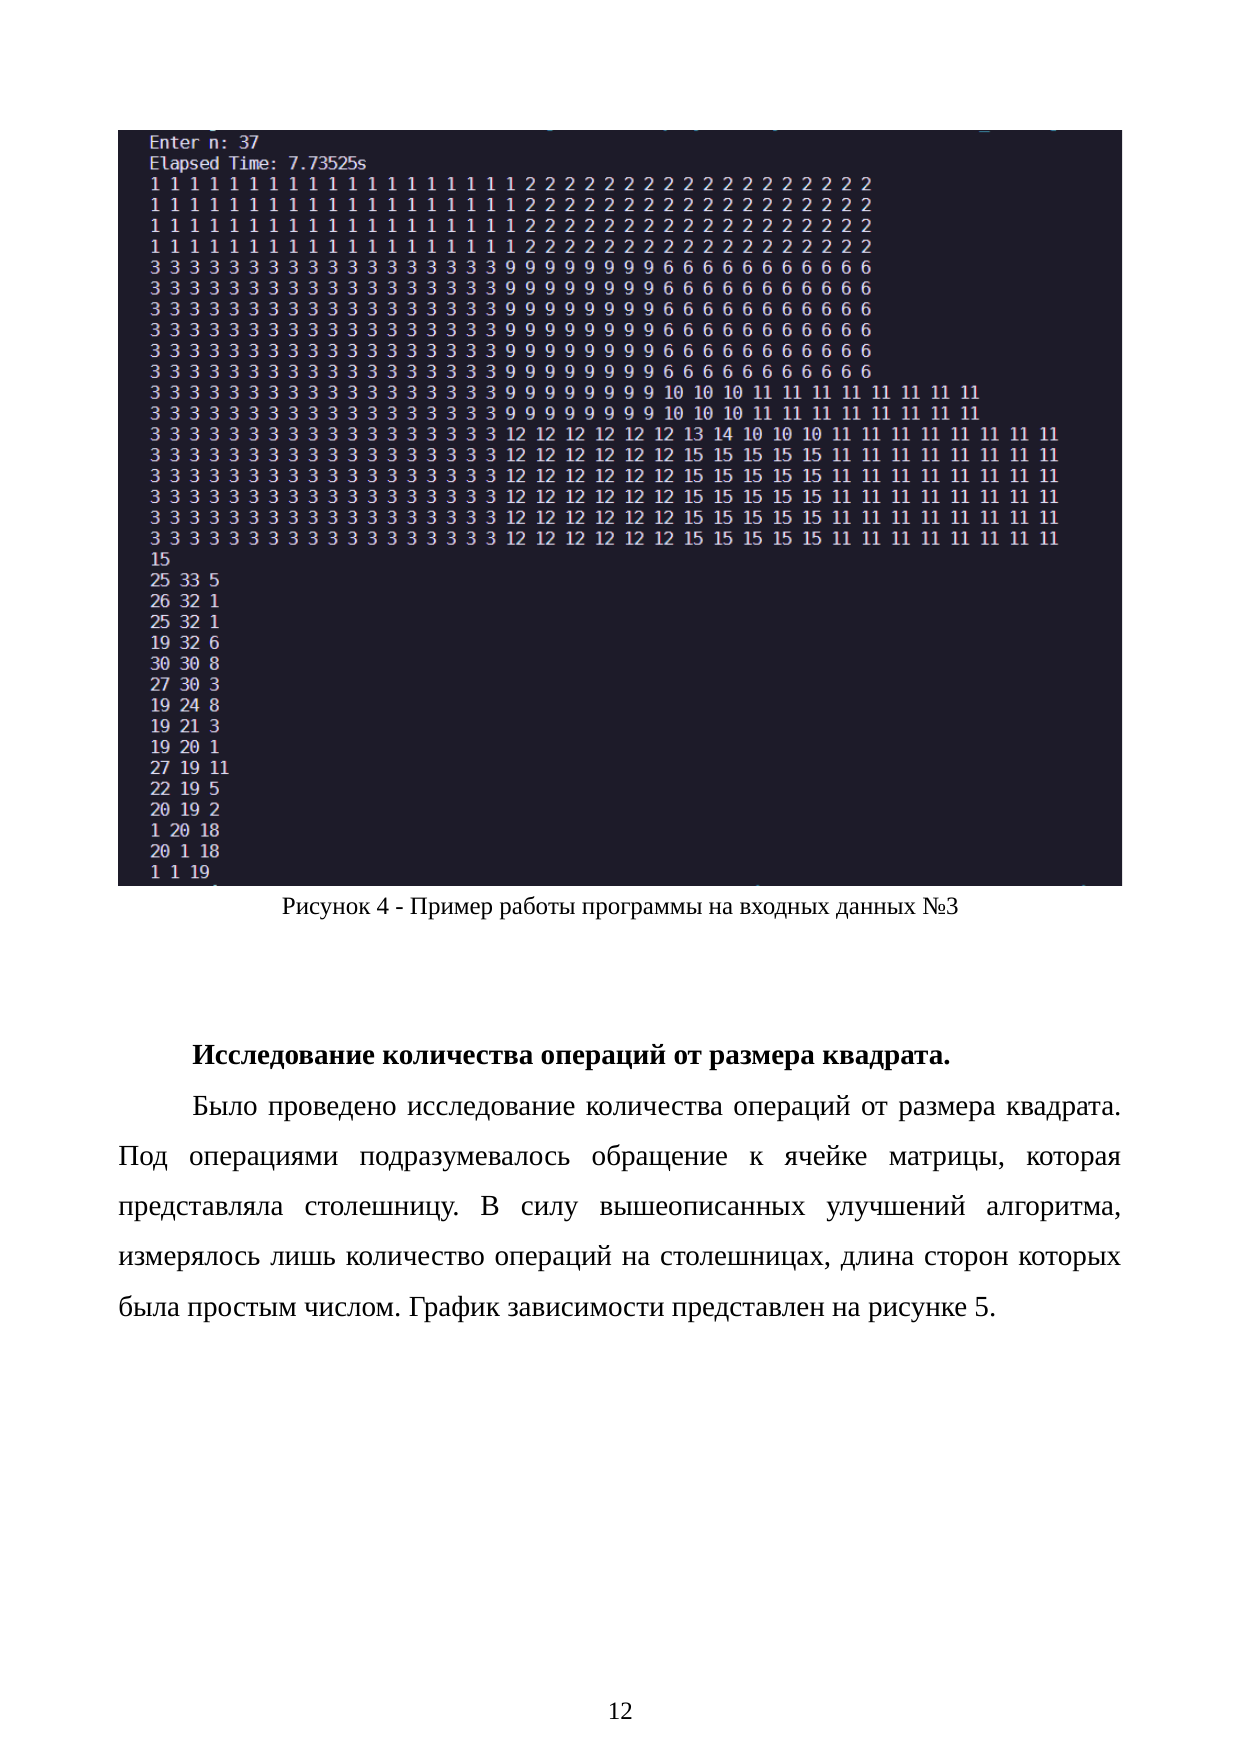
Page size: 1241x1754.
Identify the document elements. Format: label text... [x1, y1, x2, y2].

text Исследование количества операций от размера квадрата. [118, 1037, 1122, 1071]
picture [118, 130, 1123, 886]
text Рисунок 4 - Пример работы программы на входных данных №3 [118, 886, 1122, 920]
text Было проведено исследование количества операций от размера квадрата. Под операциями подразумевалось обращение к ячейке матрицы, которая представляла столешницу. В силу вышеописанных улучшений алгоритма, измерялось лишь количество операций на столешницах, длина сторон которых была простым числом. График зависимости представлен на рисунке 5. [118, 1088, 1122, 1322]
